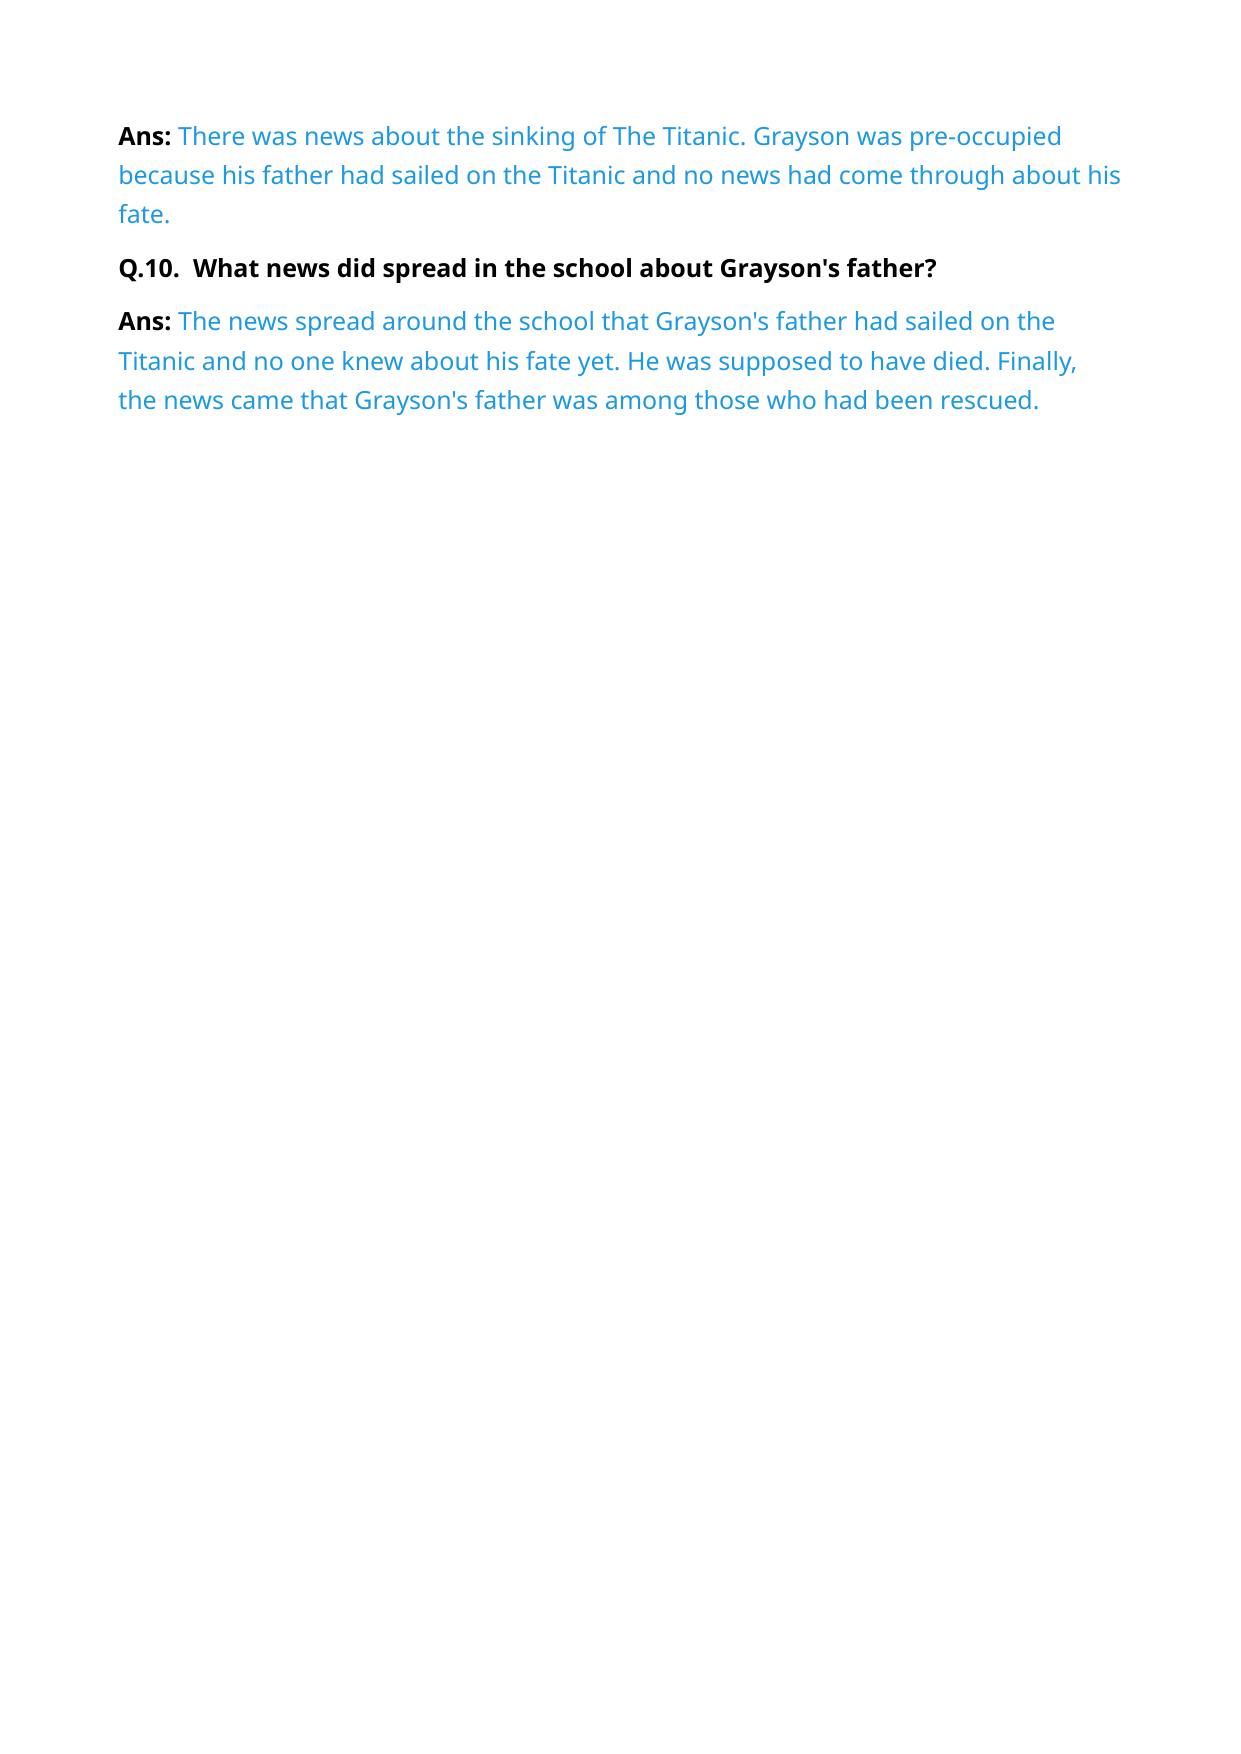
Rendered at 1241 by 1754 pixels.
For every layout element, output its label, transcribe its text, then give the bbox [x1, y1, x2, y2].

text Ans: There was news about the sinking of The Titanic. Grayson was pre-occupied because his father had sailed on the Titanic and no news had come through about his fate. [118, 118, 1122, 231]
text Q.10. What news did spread in the school about Grayson's father? [118, 250, 1122, 284]
text Ans: The news spread around the school that Grayson's father had sailed on the Titanic and no one knew about his fate yet. He was supposed to have died. Finally, the news came that Grayson's father was among those who had been rescued. [118, 304, 1122, 416]
